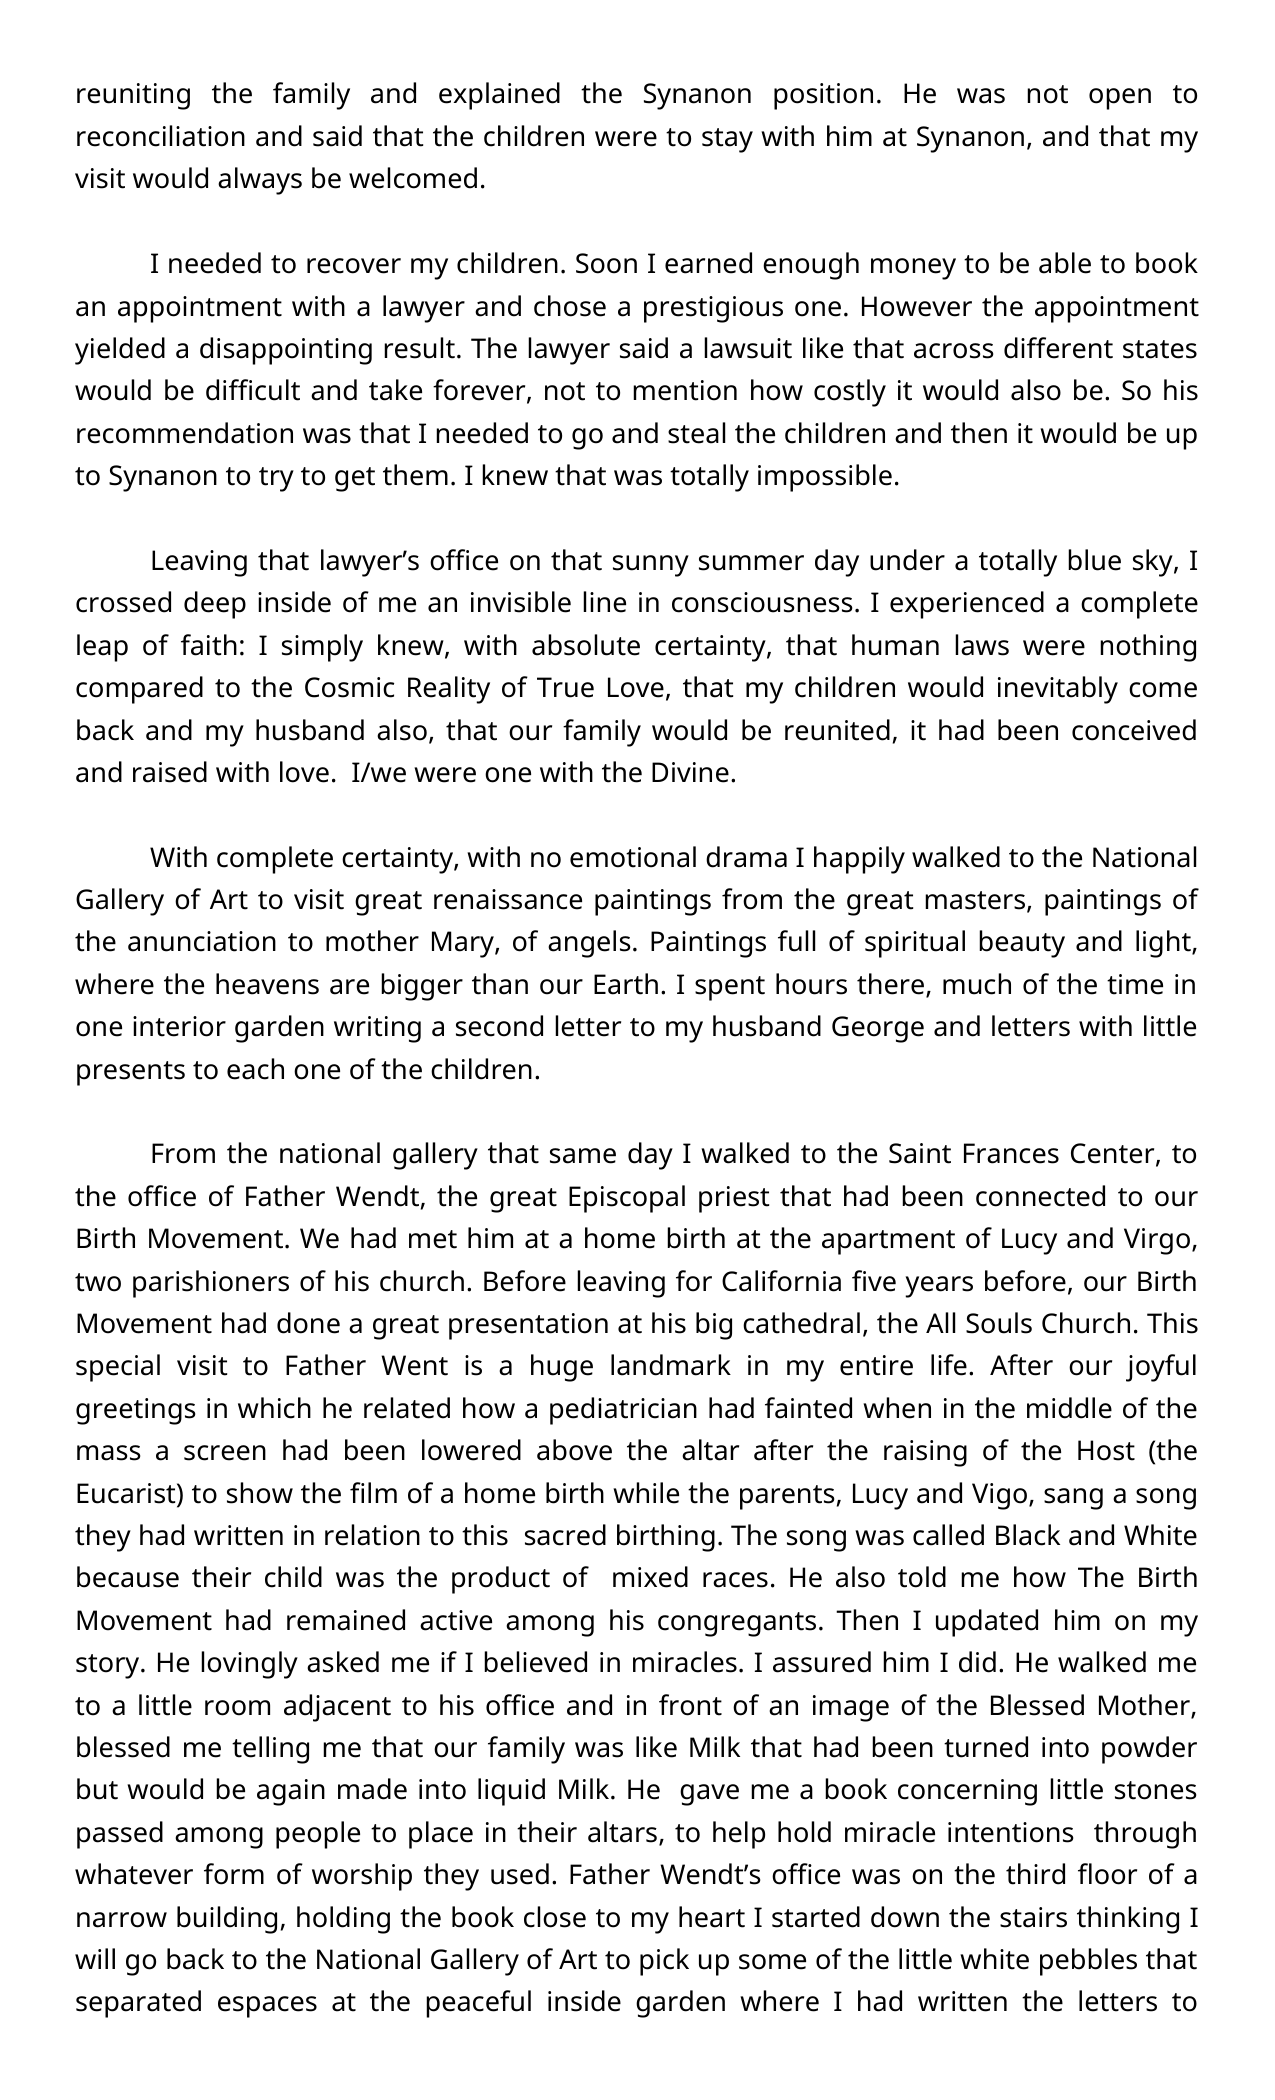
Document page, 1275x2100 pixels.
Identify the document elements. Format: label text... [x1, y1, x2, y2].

text With complete certainty, with no emotional drama I happily walked to the National Gallery of Art to visit great renaissance paintings from the great masters, paintings of the anunciation to mother Mary, of angels. Paintings full of spiritual beauty and light, where the heavens are bigger than our Earth. I spent hours there, much of the time in one interior garden writing a second letter to my husband George and letters with little presents to each one of the children. [75, 838, 1200, 1087]
text From the national gallery that same day I walked to the Saint Frances Center, to the office of Father Wendt, the great Episcopal priest that had been connected to our Birth Movement. We had met him at a home birth at the apartment of Lucy and Virgo, two parishioners of his church. Before leaving for California five years before, our Birth Movement had done a great presentation at his big cathedral, the All Souls Church. This special visit to Father Went is a huge landmark in my entire life. After our joyful greetings in which he related how a pediatrician had fainted when in the middle of the mass a screen had been lowered above the altar after the raising of the Host (the Eucarist) to show the film of a home birth while the parents, Lucy and Vigo, sang a song they had written in relation to this sacred birthing. The song was called Black and White because their child was the product of mixed races. He also told me how The Birth Movement had remained active among his congregants. Then I updated him on my story. He lovingly asked me if I believed in miracles. I assured him I did. He walked me to a little room adjacent to his office and in front of an image of the Blessed Mother, blessed me telling me that our family was like Milk that had been turned into powder but would be again made into liquid Milk. He gave me a book concerning little stones passed among people to place in their altars, to help hold miracle intentions through whatever form of worship they used. Father Wendt’s office was on the third floor of a narrow building, holding the book close to my heart I started down the stairs thinking I will go back to the National Gallery of Art to pick up some of the little white pebbles that separated espaces at the peaceful inside garden where I had written the letters to [75, 1135, 1200, 2020]
text reuniting the family and explained the Synanon position. He was not open to reconciliation and said that the children were to stay with him at Synanon, and that my visit would always be welcomed. [75, 75, 1200, 197]
text Leaving that lawyer’s office on that sunny summer day under a totally blue sky, I crossed deep inside of me an invisible line in consciousness. I experienced a complete leap of faith: I simply knew, with absolute certainty, that human laws were nothing compared to the Cosmic Reality of True Love, that my children would inevitably come back and my husband also, that our family would be reunited, it had been conceived and raised with love. I/we were one with the Divine. [75, 541, 1200, 790]
text I needed to recover my children. Soon I earned enough money to be able to book an appointment with a lawyer and chose a prestigious one. However the appointment yielded a disappointing result. The lawyer said a lawsuit like that across different states would be difficult and take forever, not to mention how costly it would also be. So his recommendation was that I needed to go and steal the children and then it would be up to Synanon to try to get them. I knew that was totally impossible. [75, 244, 1200, 493]
